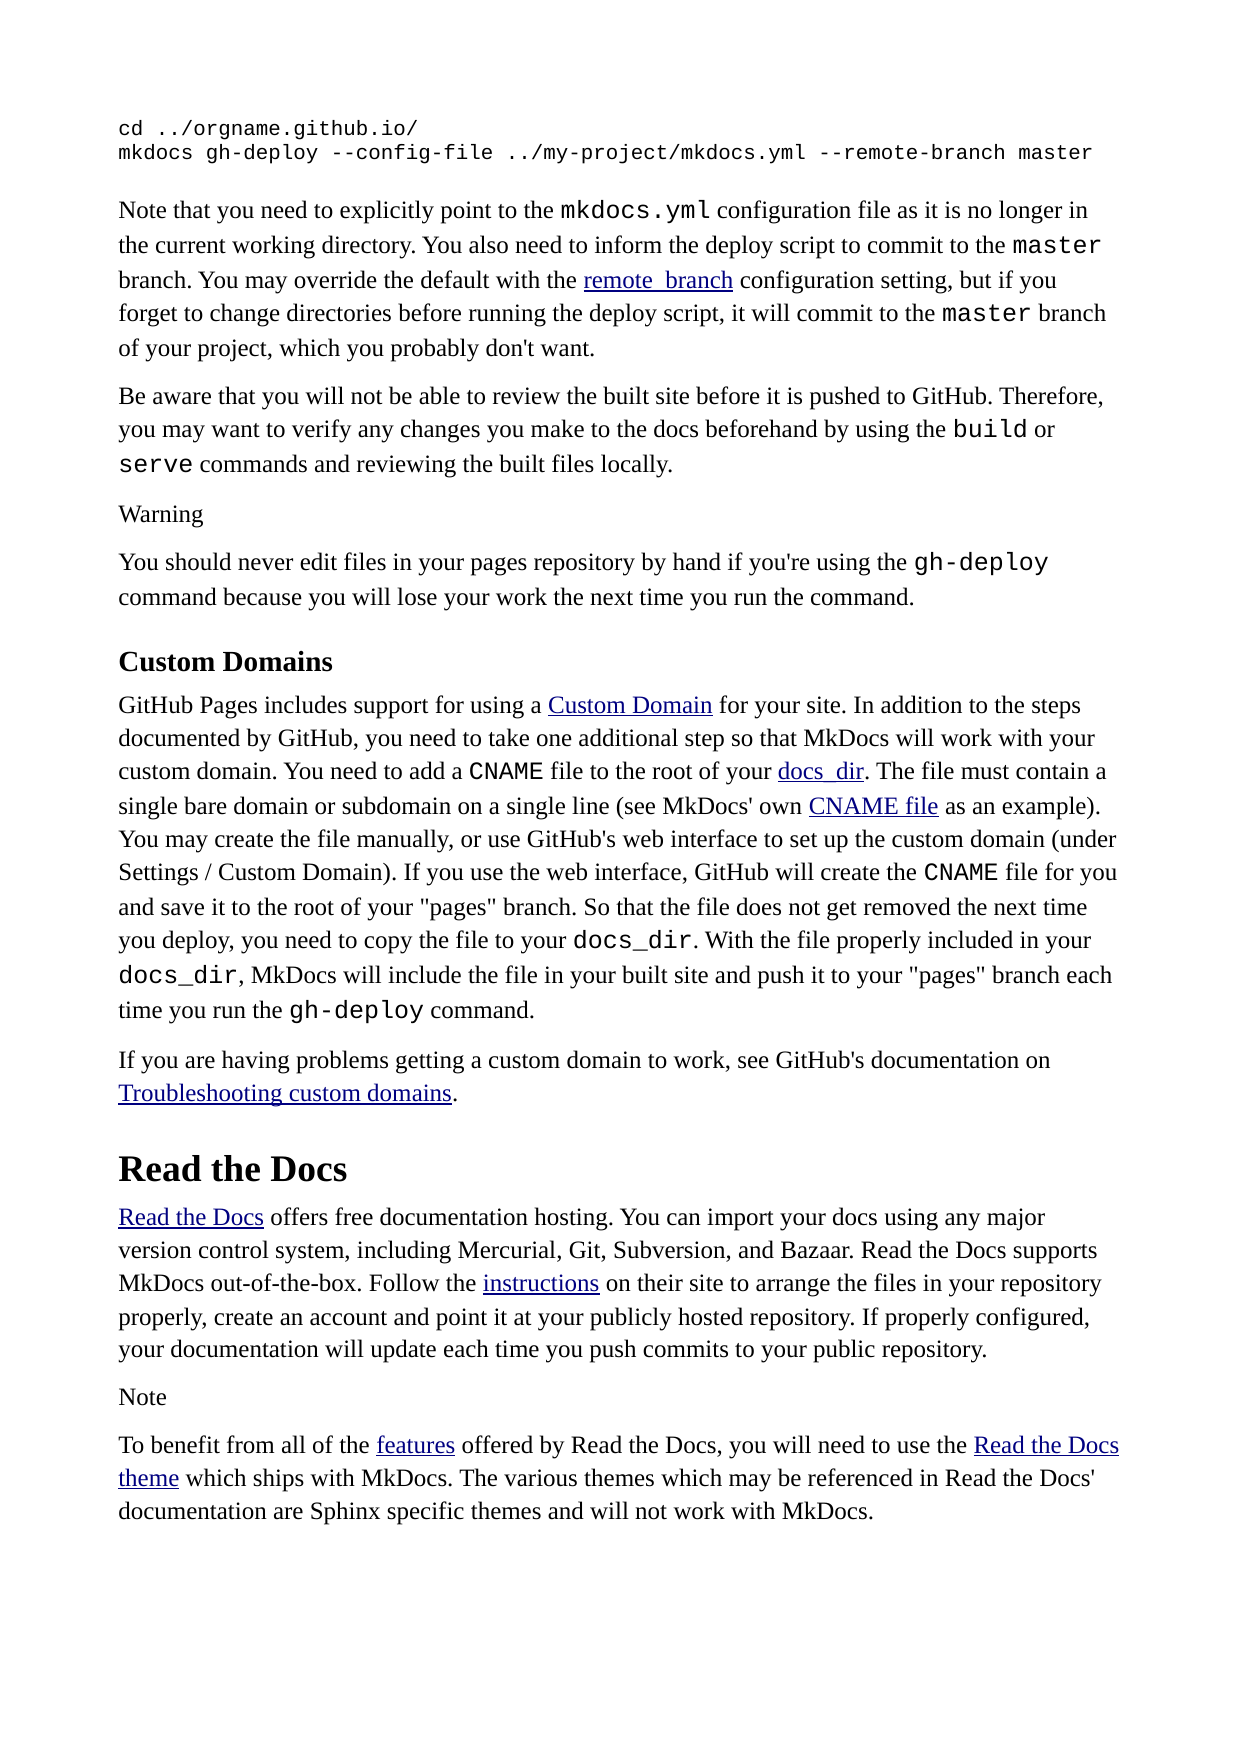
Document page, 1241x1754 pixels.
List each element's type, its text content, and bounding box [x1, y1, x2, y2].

text To benefit from all of the features offered by Read the Docs, you will need to use the Read the Docs theme which ships with MkDocs. The various themes which may be referenced in Read the Docs' documentation are Sphinx specific themes and will not work with MkDocs. [118, 1430, 1122, 1524]
subtitle Custom Domains [118, 644, 1122, 677]
text Note [118, 1382, 1122, 1411]
text Be aware that you will not be able to review the built site before it is pushed to GitHub. Therefore, you may want to verify any changes you make to the docs beforehand by using the build or serve commands and reviewing the built files locally. [118, 381, 1122, 480]
text Note that you need to explicitly point to the mkdocs.yml configuration file as it is no longer in the current working directory. You also need to inform the deploy script to commit to the master branch. You may override the default with the remote_branch configuration setting, but if you forget to change directories before running the deploy script, it will commit to the master branch of your project, which you probably don't want. [118, 195, 1122, 362]
text cd ../orgname.github.io/ [118, 118, 1122, 142]
text If you are having problems getting a custom domain to work, see GitHub's documentation on Troubleshooting custom domains. [118, 1045, 1122, 1107]
text GitHub Pages includes support for using a Custom Domain for your site. In addition to the steps documented by GitHub, you need to take one additional step so that MkDocs will work with your custom domain. You need to add a CNAME file to the root of your docs_dir. The file must contain a single bare domain or subdomain on a single line (see MkDocs' own CNAME file as an example). You may create the file manually, or use GitHub's web interface to set up the custom domain (under Settings / Custom Domain). If you use the web interface, GitHub will create the CNAME file for you and save it to the root of your "pages" branch. So that the file does not get removed the next time you deploy, you need to copy the file to your docs_dir. With the file properly included in your docs_dir, MkDocs will include the file in your built site and push it to your "pages" branch each time you run the gh-deploy command. [118, 690, 1122, 1026]
text mkdocs gh-deploy --config-file ../my-project/mkdocs.yml --remote-branch master [118, 142, 1122, 165]
text You should never edit files in your pages repository by hand if you're using the gh-deploy command because you will lose your work the next time you run the command. [118, 547, 1122, 610]
text Read the Docs offers free documentation hosting. You can import your docs using any major version control system, including Mercurial, Git, Subversion, and Bazaar. Read the Docs supports MkDocs out-of-the-box. Follow the instructions on their site to arrange the files in your repository properly, create an account and point it at your publicly hosted repository. If properly configured, your documentation will update each time you push commits to your public repository. [118, 1202, 1122, 1363]
text Warning [118, 499, 1122, 528]
subtitle Read the Docs [118, 1147, 1122, 1190]
